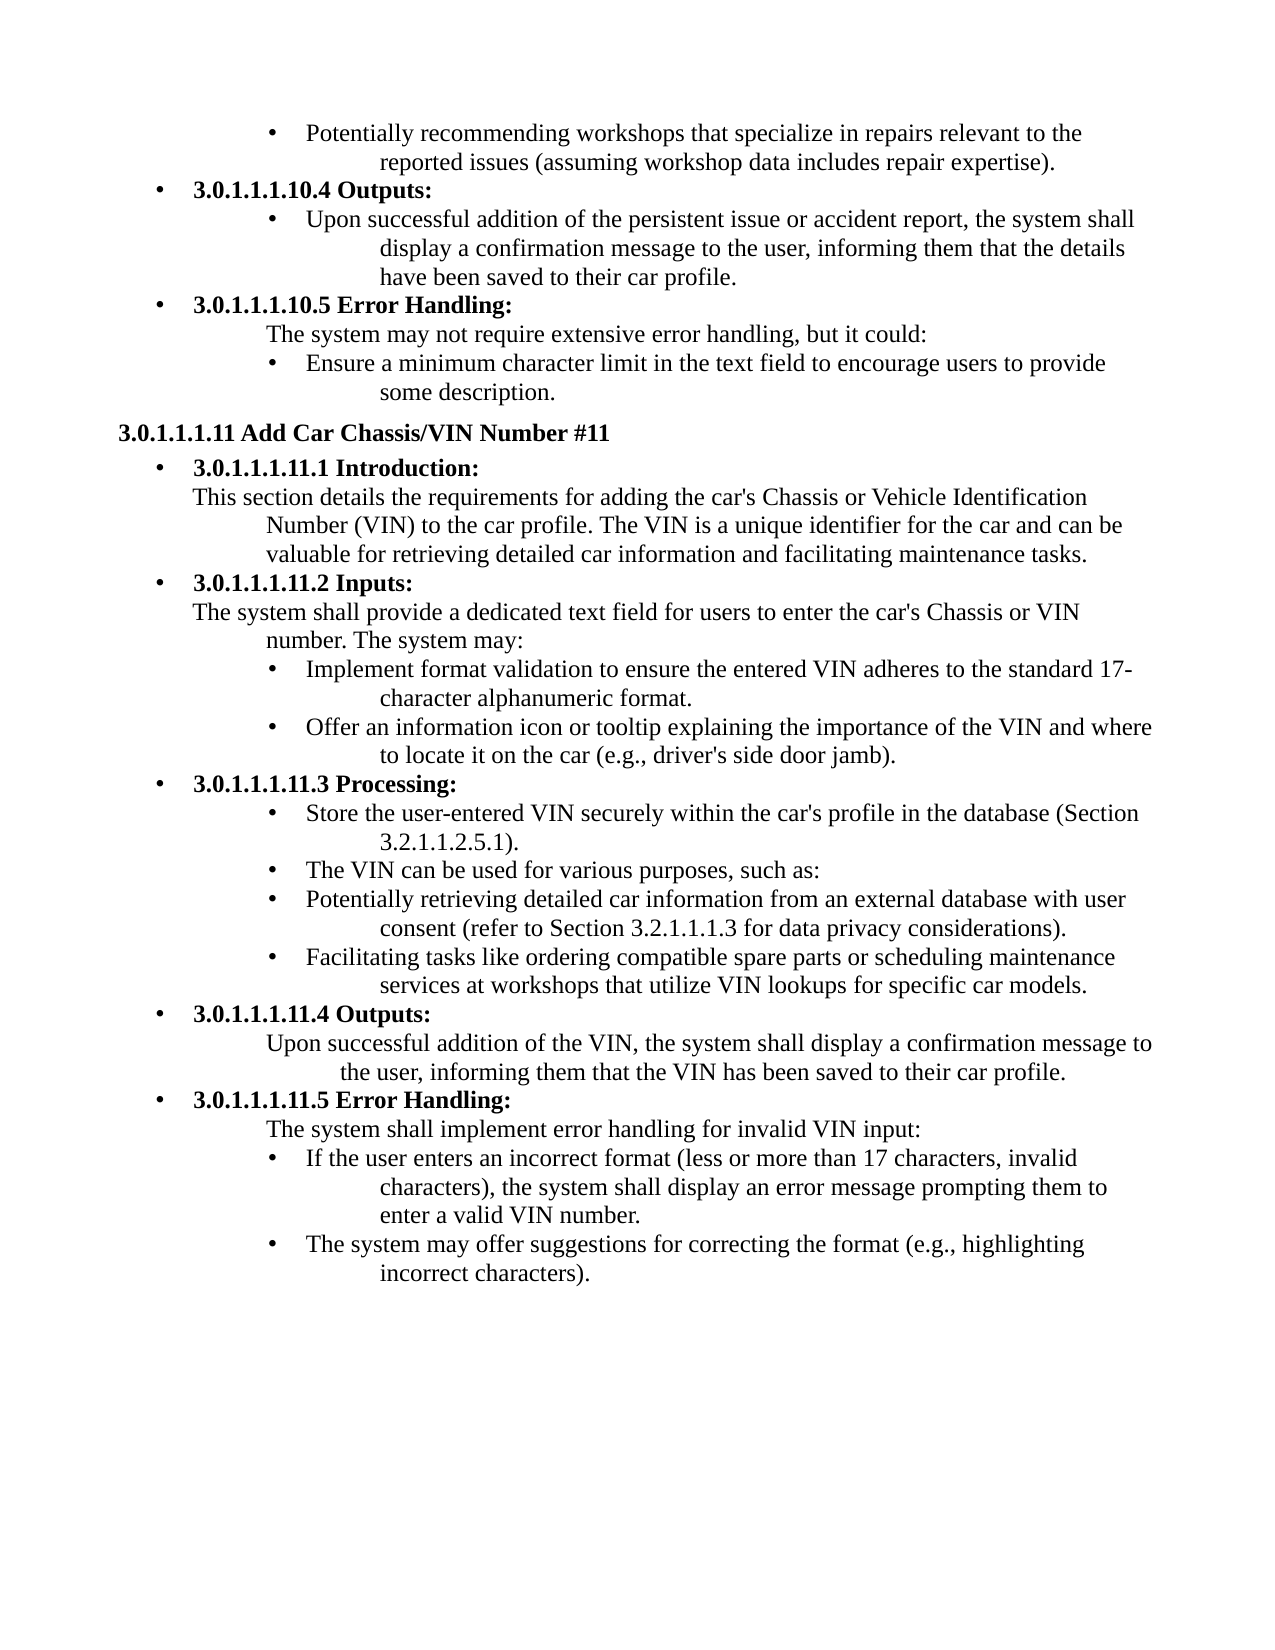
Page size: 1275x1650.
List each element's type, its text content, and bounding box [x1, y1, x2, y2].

text The system shall provide a dedicated text field for users to enter the car's Chassis or VIN number. The system may: [192, 597, 1157, 654]
list 3.0.1.1.1.11.1 Introduction: [156, 453, 1157, 482]
text Upon successful addition of the VIN, the system shall display a confirmation message to the user, informing them that the VIN has been saved to their car profile. [266, 1028, 1157, 1086]
subtitle 3.0.1.1.1.11 Add Car Chassis/VIN Number #11 [118, 418, 1157, 447]
list Store the user-entered VIN securely within the car's profile in the database (Section 3.2.1.1.2.5.1). [268, 798, 1157, 856]
list 3.0.1.1.1.10.5 Error Handling: [156, 291, 1157, 319]
list 3.0.1.1.1.11.3 Processing: [156, 769, 1157, 798]
list Potentially recommending workshops that specialize in repairs relevant to the reported issues (assuming workshop data includes repair expertise). [268, 118, 1157, 176]
text The system shall implement error handling for invalid VIN input: [118, 1114, 1157, 1143]
list 3.0.1.1.1.11.4 Outputs: [156, 999, 1157, 1028]
list Ensure a minimum character limit in the text field to encourage users to provide some description. [268, 348, 1157, 406]
text The system may not require extensive error handling, but it could: [266, 319, 1157, 348]
list Offer an information icon or tooltip explaining the importance of the VIN and where to locate it on the car (e.g., driver's side door jamb). [268, 712, 1157, 769]
text This section details the requirements for adding the car's Chassis or Vehicle Identification Number (VIN) to the car profile. The VIN is a unique identifier for the car and can be valuable for retrieving detailed car information and facilitating maintenance tasks. [192, 482, 1157, 568]
list Facilitating tasks like ordering compatible spare parts or scheduling maintenance services at workshops that utilize VIN lookups for specific car models. [268, 942, 1157, 999]
list The system may offer suggestions for correcting the format (e.g., highlighting incorrect characters). [268, 1229, 1157, 1287]
list Upon successful addition of the persistent issue or accident report, the system shall display a confirmation message to the user, informing them that the details have been saved to their car profile. [268, 204, 1157, 291]
list Implement format validation to ensure the entered VIN adheres to the standard 17- character alphanumeric format. [268, 654, 1157, 712]
list 3.0.1.1.1.10.4 Outputs: [156, 176, 1157, 204]
list Potentially retrieving detailed car information from an external database with user consent (refer to Section 3.2.1.1.1.3 for data privacy considerations). [268, 884, 1157, 942]
list If the user enters an incorrect format (less or more than 17 characters, invalid characters), the system shall display an error message prompting them to enter a valid VIN number. [268, 1143, 1157, 1229]
list The VIN can be used for various purposes, such as: [268, 856, 1157, 884]
list 3.0.1.1.1.11.2 Inputs: [156, 568, 1157, 597]
list 3.0.1.1.1.11.5 Error Handling: [156, 1086, 1157, 1114]
